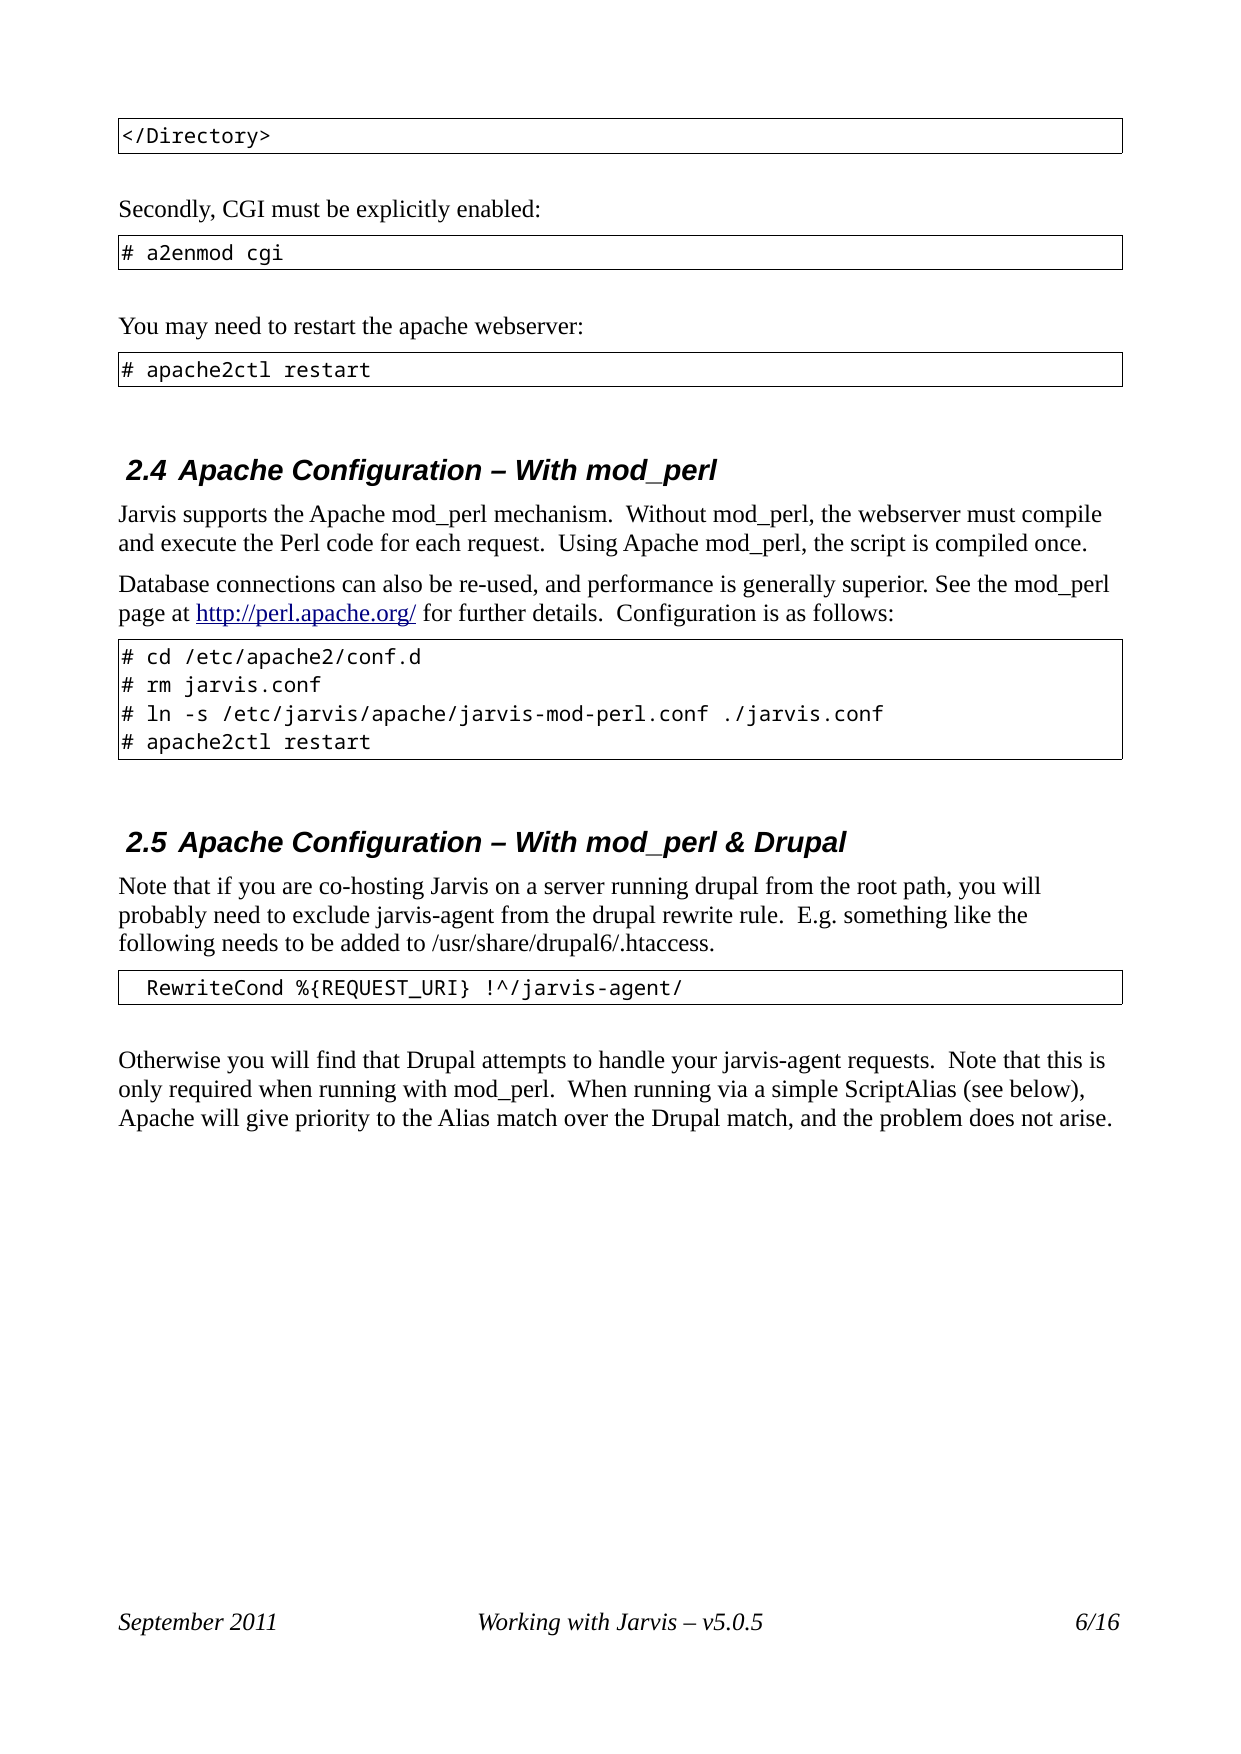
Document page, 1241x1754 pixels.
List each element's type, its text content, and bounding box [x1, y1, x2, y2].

text # a2enmod cgi [119, 236, 1122, 269]
subtitle Apache Configuration – With mod_perl [118, 453, 1122, 486]
text Secondly, CGI must be explicitly enabled: [118, 194, 1122, 223]
text You may need to restart the apache webserver: [118, 311, 1122, 339]
text Jarvis supports the Apache mod_perl mechanism. Without mod_perl, the webserver must compile and execute the Perl code for each request. Using Apache mod_perl, the script is compiled once. [118, 499, 1122, 556]
subtitle Apache Configuration – With mod_perl & Drupal [118, 825, 1122, 858]
text Otherwise you will find that Drupal attempts to handle your jarvis-agent requests. Note that this is only required when running with mod_perl. When running via a simple ScriptAlias (see below), Apache will give priority to the Alias match over the Drupal match, and the problem does not arise. [118, 1045, 1122, 1132]
text # rm jarvis.conf [119, 667, 1122, 696]
text # ln -s /etc/jarvis/apache/jarvis-mod-perl.conf ./jarvis.conf [119, 696, 1122, 724]
text Note that if you are co-hosting Jarvis on a server running drupal from the root path, you will probably need to exclude jarvis-agent from the drupal rewrite rule. E.g. something like the following needs to be added to /usr/share/drupal6/.htaccess. [118, 871, 1122, 957]
text # apache2ctl restart [119, 353, 1122, 386]
text # cd /etc/apache2/conf.d [119, 640, 1122, 667]
text # apache2ctl restart [119, 724, 1122, 759]
text </Directory> [119, 119, 1122, 153]
text Database connections can also be re-used, and performance is generally superior. See the mod_perl page at http://perl.apache.org/ for further details. Configuration is as follows: [118, 569, 1122, 626]
text RewriteCond %{REQUEST_URI} !^/jarvis-agent/ [119, 971, 1122, 1004]
